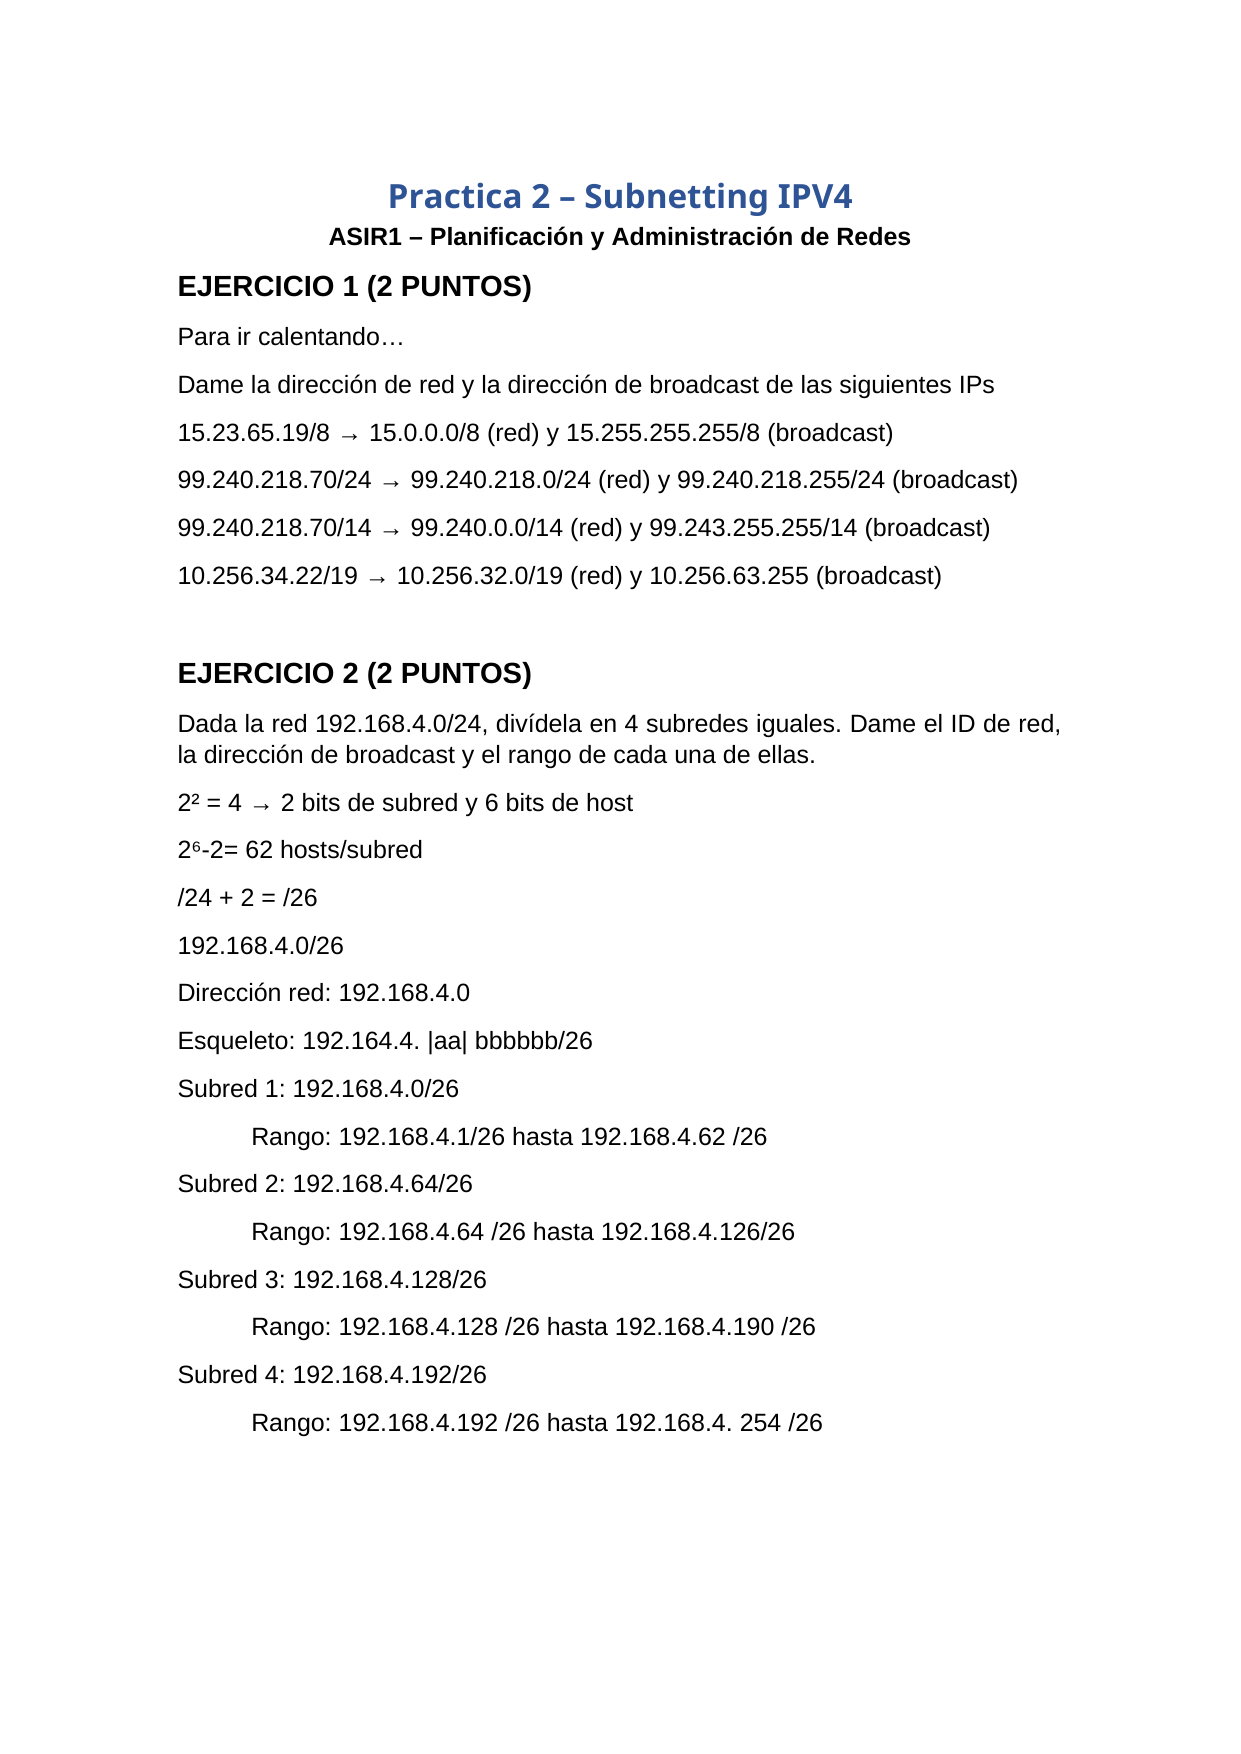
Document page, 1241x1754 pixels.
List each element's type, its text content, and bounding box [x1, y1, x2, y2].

text Dirección red: 192.168.4.0 [177, 978, 1063, 1007]
text 10.256.34.22/19 → 10.256.32.0/19 (red) y 10.256.63.255 (broadcast) [177, 561, 1063, 589]
text Dame la dirección de red y la dirección de broadcast de las siguientes IPs [177, 370, 1063, 398]
text /24 + 2 = /26 [177, 883, 1063, 912]
text Esqueleto: 192.164.4. |aa| bbbbbb/26 [177, 1026, 1063, 1055]
text Rango: 192.168.4.64 /26 hasta 192.168.4.126/26 [177, 1217, 1063, 1246]
text Subred 2: 192.168.4.64/26 [177, 1169, 1063, 1198]
text Rango: 192.168.4.192 /26 hasta 192.168.4. 254 /26 [177, 1408, 1063, 1437]
text Rango: 192.168.4.128 /26 hasta 192.168.4.190 /26 [177, 1312, 1063, 1341]
text 2⁶-2= 62 hosts/subred [177, 835, 1063, 864]
text Dada la red 192.168.4.0/24, divídela en 4 subredes iguales. Dame el ID de red, la dirección de broadcast y el rango de cada una de ellas. [177, 709, 1063, 769]
text Subred 4: 192.168.4.192/26 [177, 1360, 1063, 1389]
text Rango: 192.168.4.1/26 hasta 192.168.4.62 /26 [177, 1122, 1063, 1150]
text 192.168.4.0/26 [177, 931, 1063, 959]
text Subred 1: 192.168.4.0/26 [177, 1074, 1063, 1103]
text 2² = 4 → 2 bits de subred y 6 bits de host [177, 788, 1063, 816]
text Subred 3: 192.168.4.128/26 [177, 1265, 1063, 1293]
text Para ir calentando… [177, 322, 1063, 351]
text EJERCICIO 2 (2 PUNTOS) [177, 656, 1063, 689]
text ASIR1 – Planificación y Administración de Redes [177, 222, 1063, 250]
text 99.240.218.70/24 → 99.240.218.0/24 (red) y 99.240.218.255/24 (broadcast) [177, 465, 1063, 494]
text 15.23.65.19/8 → 15.0.0.0/8 (red) y 15.255.255.255/8 (broadcast) [177, 417, 1063, 446]
text EJERCICIO 1 (2 PUNTOS) [177, 269, 1063, 303]
text 99.240.218.70/14 → 99.240.0.0/14 (red) y 99.243.255.255/14 (broadcast) [177, 513, 1063, 542]
subtitle Practica 2 – Subnetting IPV4 [177, 173, 1063, 218]
